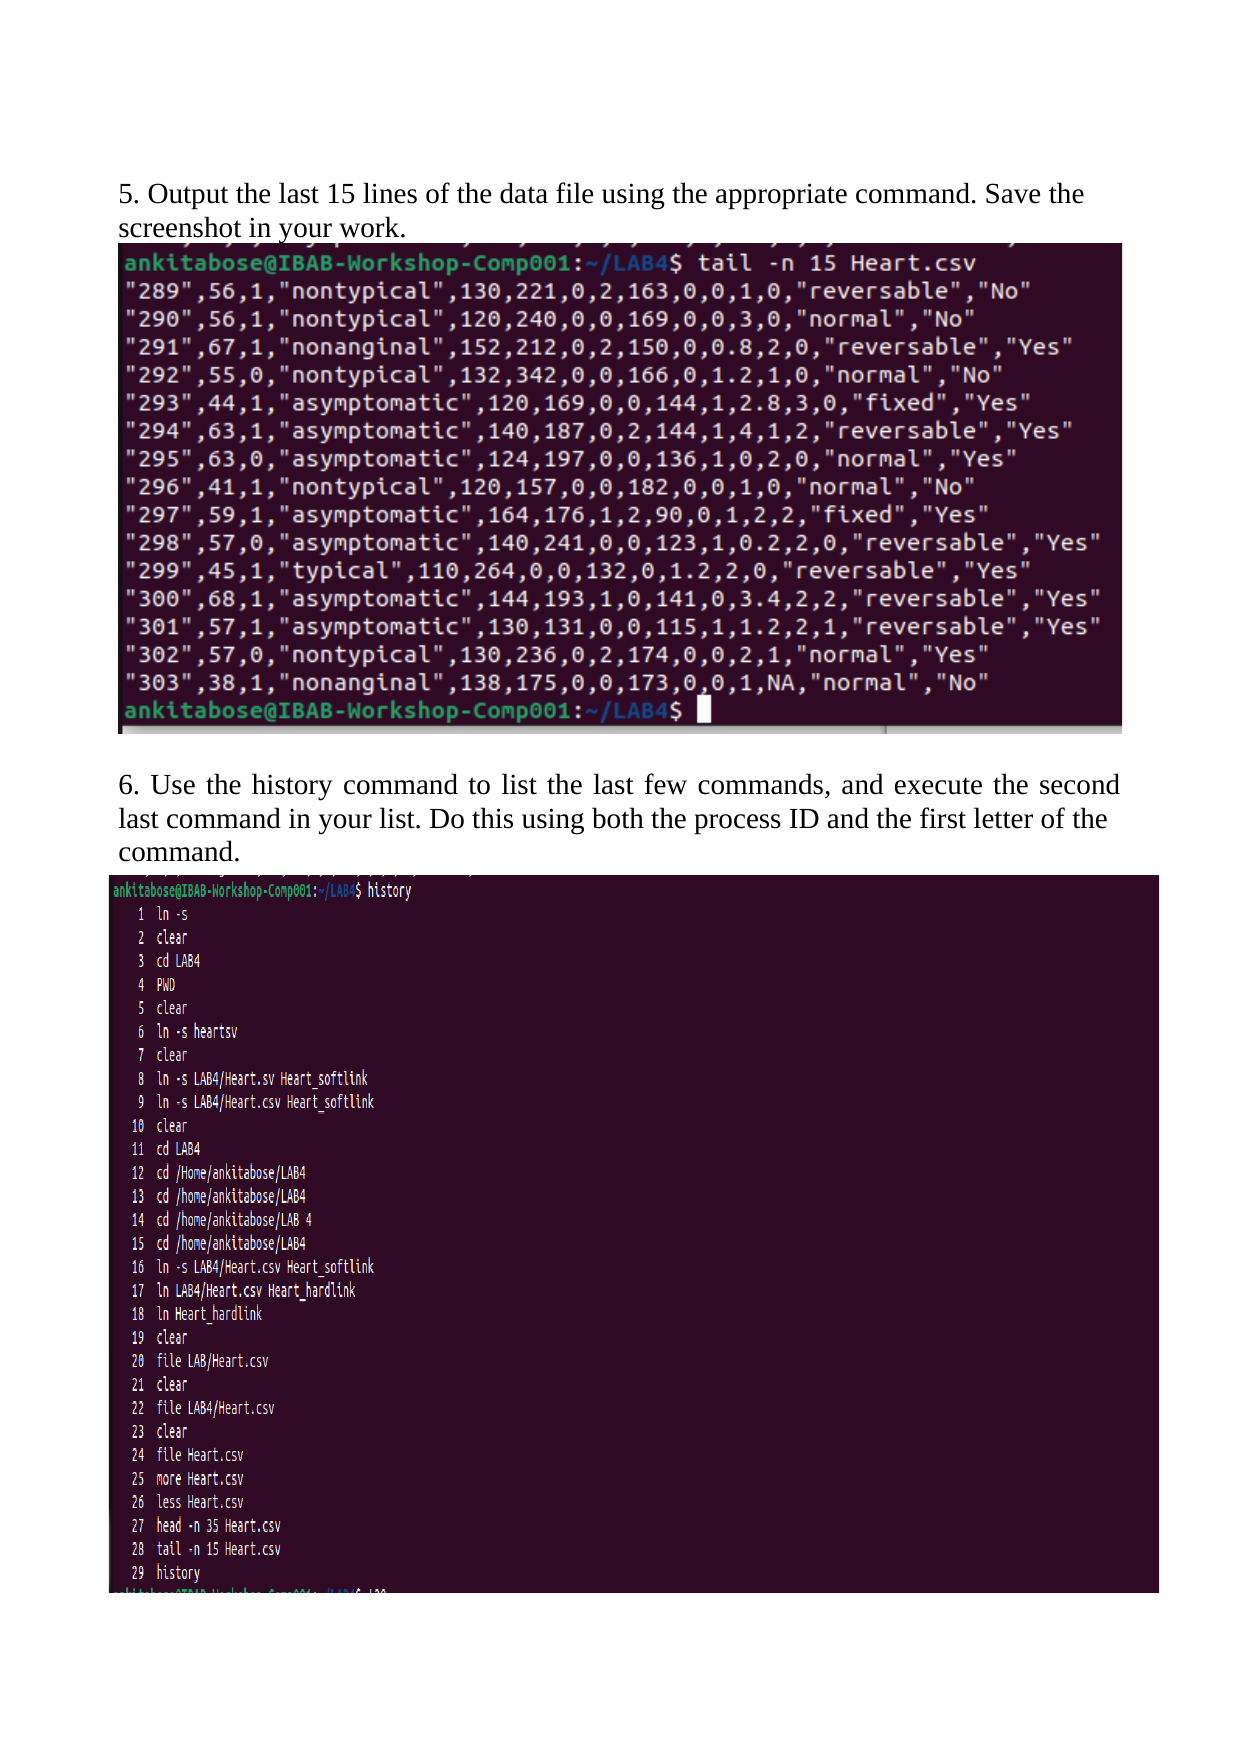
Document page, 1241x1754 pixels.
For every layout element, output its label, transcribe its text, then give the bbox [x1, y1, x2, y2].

text command. [118, 834, 1122, 868]
text screenshot in your work. [118, 210, 1122, 243]
picture [118, 243, 1123, 734]
picture [108, 875, 1160, 1593]
text 5. Output the last 15 lines of the data file using the appropriate command. Save the [118, 176, 1122, 210]
text 6. Use the history command to list the last few commands, and execute the second last command in your list. Do this using both the process ID and the first letter of the [118, 767, 1122, 834]
